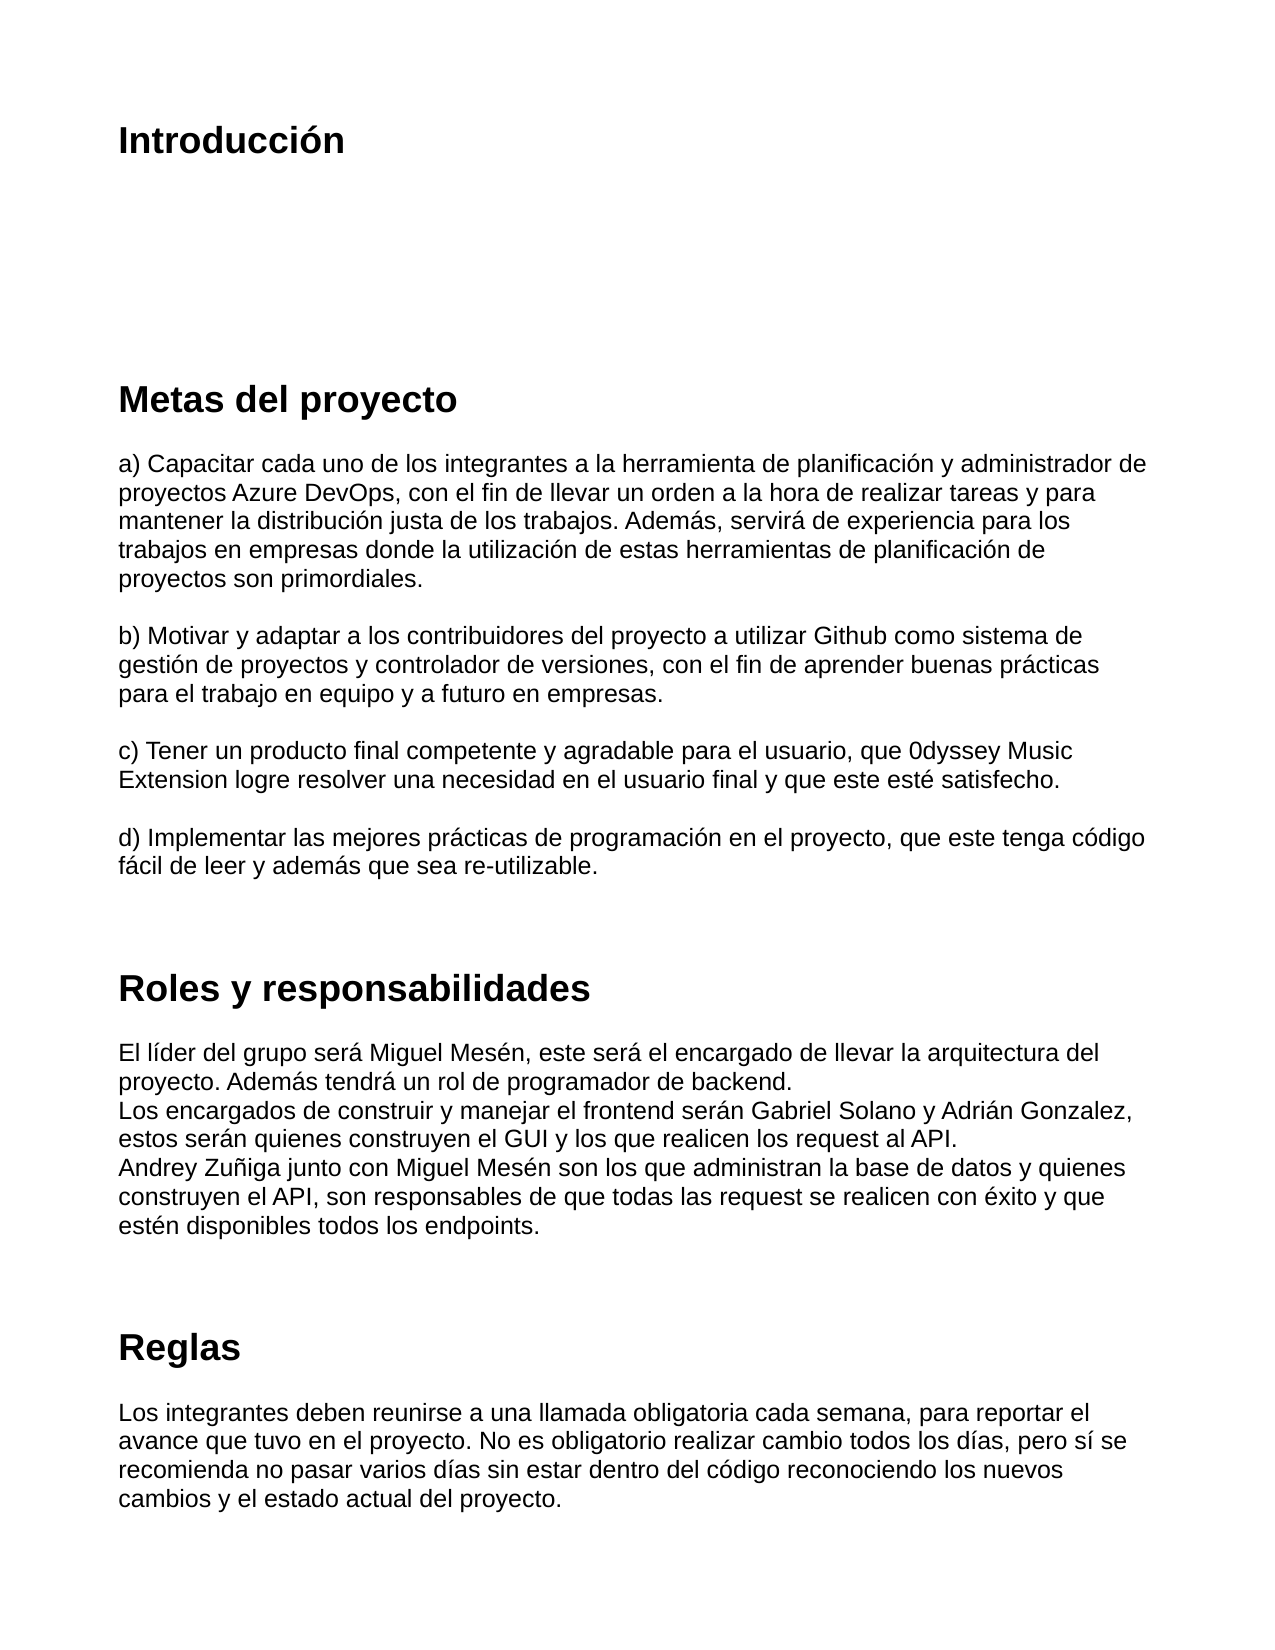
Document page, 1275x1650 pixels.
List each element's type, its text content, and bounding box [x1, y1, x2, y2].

text a) Capacitar cada uno de los integrantes a la herramienta de planificación y administrador de proyectos Azure DevOps, con el fin de llevar un orden a la hora de realizar tareas y para mantener la distribución justa de los trabajos. Además, servirá de experiencia para los trabajos en empresas donde la utilización de estas herramientas de planificación de proyectos son primordiales. [118, 449, 1157, 592]
text Metas del proyecto [118, 377, 1157, 420]
text c) Tener un producto final competente y agradable para el usuario, que 0dyssey Music Extension logre resolver una necesidad en el usuario final y que este esté satisfecho. [118, 736, 1157, 794]
text Roles y responsabilidades [118, 966, 1157, 1009]
text Los encargados de construir y manejar el frontend serán Gabriel Solano y Adrián Gonzalez, estos serán quienes construyen el GUI y los que realicen los request al API. [118, 1096, 1157, 1153]
text Introducción [118, 118, 1157, 161]
text Los integrantes deben reunirse a una llamada obligatoria cada semana, para reportar el avance que tuvo en el proyecto. No es obligatorio realizar cambio todos los días, pero sí se recomienda no pasar varios días sin estar dentro del código reconociendo los nuevos cambios y el estado actual del proyecto. [118, 1397, 1157, 1512]
text El líder del grupo será Miguel Mesén, este será el encargado de llevar la arquitectura del proyecto. Además tendrá un rol de programador de backend. [118, 1038, 1157, 1096]
text b) Motivar y adaptar a los contribuidores del proyecto a utilizar Github como sistema de gestión de proyectos y controlador de versiones, con el fin de aprender buenas prácticas para el trabajo en equipo y a futuro en empresas. [118, 621, 1157, 707]
text d) Implementar las mejores prácticas de programación en el proyecto, que este tenga código fácil de leer y además que sea re-utilizable. [118, 822, 1157, 880]
text Reglas [118, 1326, 1157, 1369]
text Andrey Zuñiga junto con Miguel Mesén son los que administran la base de datos y quienes construyen el API, son responsables de que todas las request se realicen con éxito y que estén disponibles todos los endpoints. [118, 1153, 1157, 1239]
